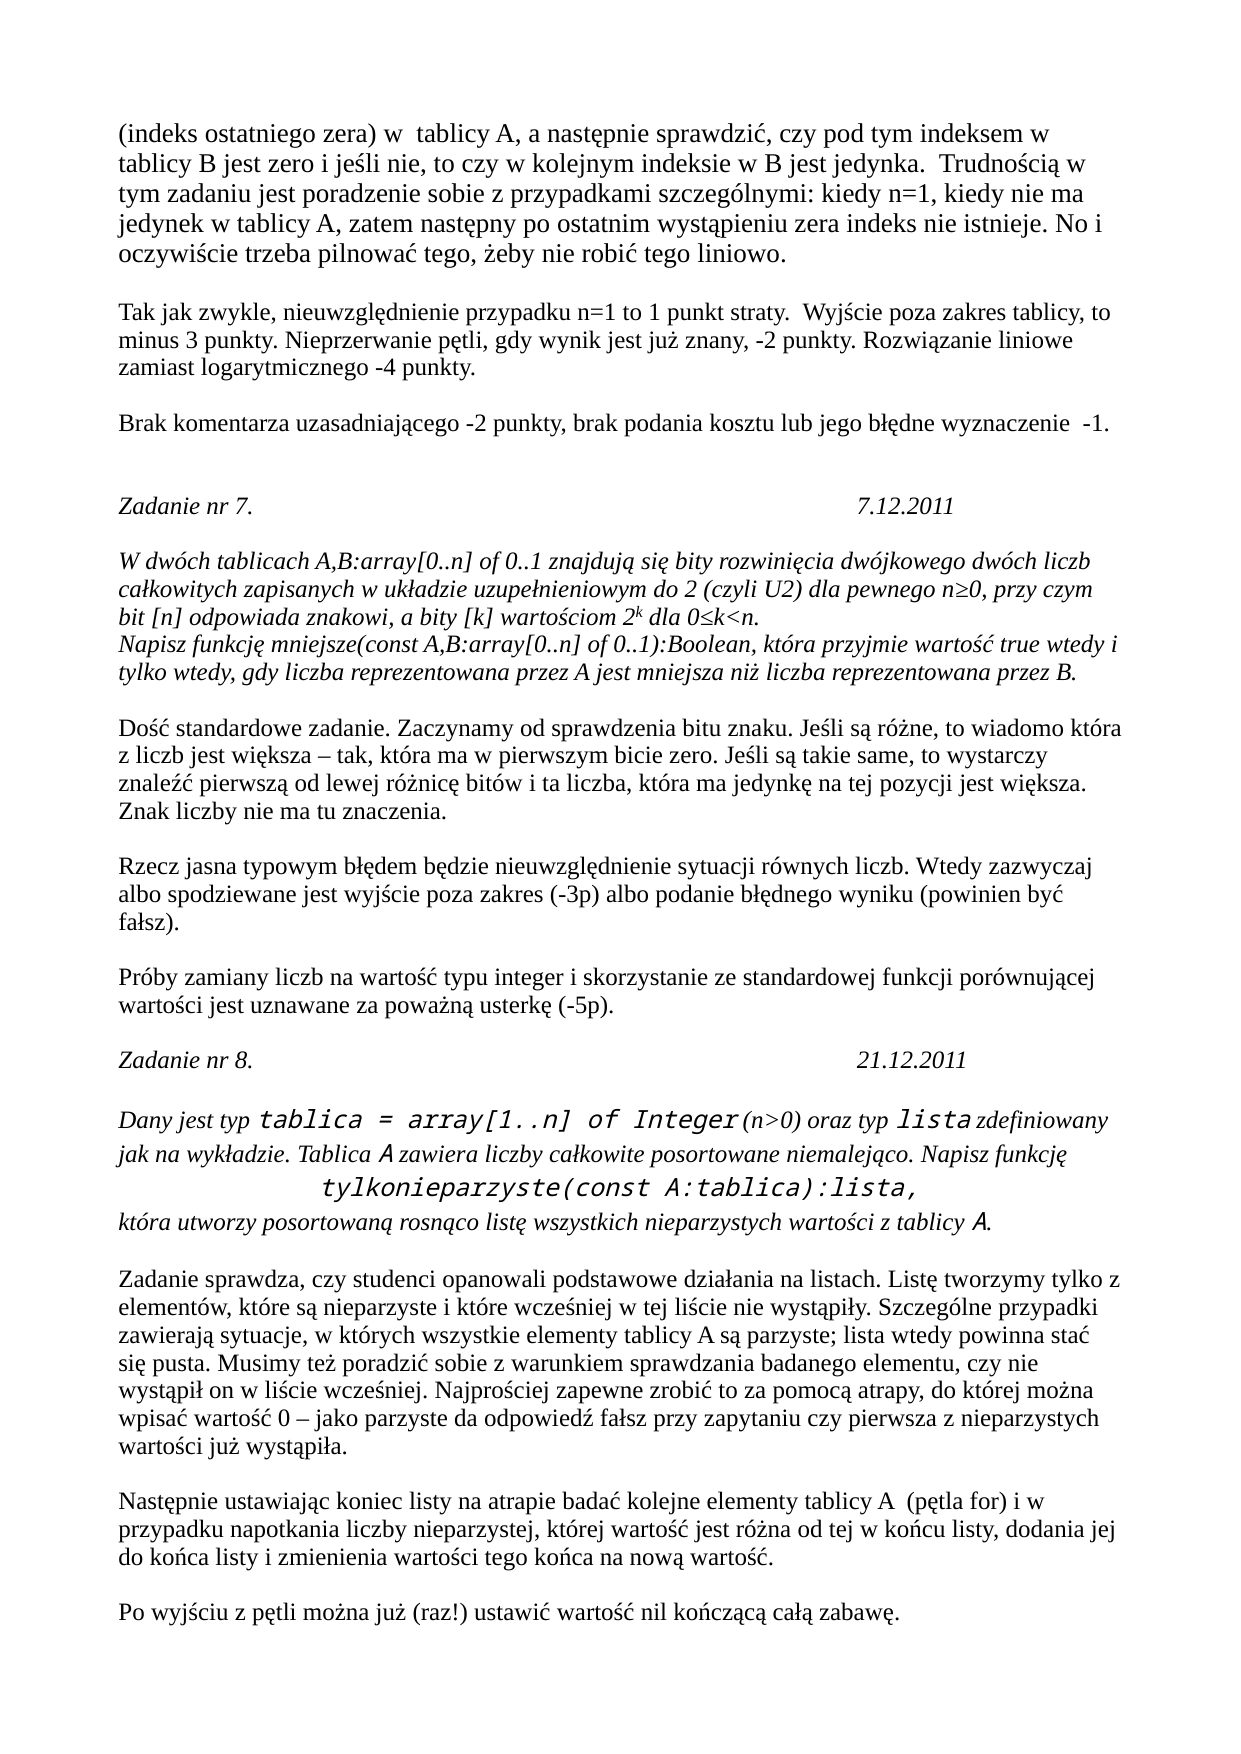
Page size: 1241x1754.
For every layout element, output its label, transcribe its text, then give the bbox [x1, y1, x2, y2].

text która utworzy posortowaną rosnąco listę wszystkich nieparzystych wartości z tablicy A. [118, 1204, 1122, 1238]
text Brak komentarza uzasadniającego -2 punkty, brak podania kosztu lub jego błędne wyznaczenie -1. [118, 409, 1122, 437]
text Dość standardowe zadanie. Zaczynamy od sprawdzenia bitu znaku. Jeśli są różne, to wiadomo która z liczb jest większa – tak, która ma w pierwszym bicie zero. Jeśli są takie same, to wystarczy znaleźć pierwszą od lewej różnicę bitów i ta liczba, która ma jedynkę na tej pozycji jest większa. Znak liczby nie ma tu znaczenia. [118, 714, 1122, 824]
text Następnie ustawiając koniec listy na atrapie badać kolejne elementy tablicy A (pętla for) i w przypadku napotkania liczby nieparzystej, której wartość jest różna od tej w końcu listy, dodania jej do końca listy i zmienienia wartości tego końca na nową wartość. [118, 1487, 1122, 1570]
text tylkonieparzyste(const A:tablica):lista, [118, 1170, 1122, 1204]
text Próby zamiany liczb na wartość typu integer i skorzystanie ze standardowej funkcji porównującej wartości jest uznawane za poważną usterkę (-5p). [118, 963, 1122, 1018]
text Zadanie sprawdza, czy studenci opanowali podstawowe działania na listach. Listę tworzymy tylko z elementów, które są nieparzyste i które wcześniej w tej liście nie wystąpiły. Szczególne przypadki zawierają sytuacje, w których wszystkie elementy tablicy A są parzyste; lista wtedy powinna stać się pusta. Musimy też poradzić sobie z warunkiem sprawdzania badanego elementu, czy nie wystąpił on w liście wcześniej. Najprościej zapewne zrobić to za pomocą atrapy, do której można wpisać wartość 0 – jako parzyste da odpowiedź fałsz przy zapytaniu czy pierwsza z nieparzystych wartości już wystąpiła. [118, 1266, 1122, 1459]
text Zadanie nr 7. 7.12.2011 [118, 492, 1122, 520]
text Tak jak zwykle, nieuwzględnienie przypadku n=1 to 1 punkt straty. Wyjście poza zakres tablicy, to minus 3 punkty. Nieprzerwanie pętli, gdy wynik jest już znany, -2 punkty. Rozwiązanie liniowe zamiast logarytmicznego -4 punkty. [118, 298, 1122, 381]
text Napisz funkcję mniejsze(const A,B:array[0..n] of 0..1):Boolean, która przyjmie wartość true wtedy i tylko wtedy, gdy liczba reprezentowana przez A jest mniejsza niż liczba reprezentowana przez B. [118, 631, 1122, 686]
text (indeks ostatniego zera) w tablicy A, a następnie sprawdzić, czy pod tym indeksem w tablicy B jest zero i jeśli nie, to czy w kolejnym indeksie w B jest jedynka. Trudnością w tym zadaniu jest poradzenie sobie z przypadkami szczególnymi: kiedy n=1, kiedy nie ma jedynek w tablicy A, zatem następny po ostatnim wystąpieniu zera indeks nie istnieje. No i oczywiście trzeba pilnować tego, żeby nie robić tego liniowo. [118, 118, 1122, 268]
text W dwóch tablicach A,B:array[0..n] of 0..1 znajdują się bity rozwinięcia dwójkowego dwóch liczb całkowitych zapisanych w układzie uzupełnieniowym do 2 (czyli U2) dla pewnego n≥0, przy czym bit [n] odpowiada znakowi, a bity [k] wartościom 2k dla 0≤k<n. [118, 547, 1122, 631]
text Rzecz jasna typowym błędem będzie nieuwzględnienie sytuacji równych liczb. Wtedy zazwyczaj albo spodziewane jest wyjście poza zakres (-3p) albo podanie błędnego wyniku (powinien być fałsz). [118, 852, 1122, 935]
text Po wyjściu z pętli można już (raz!) ustawić wartość nil kończącą całą zabawę. [118, 1598, 1122, 1626]
text Dany jest typ tablica = array[1..n] of Integer (n>0) oraz typ lista zdefiniowany jak na wykładzie. Tablica A zawiera liczby całkowite posortowane niemalejąco. Napisz funkcję [118, 1102, 1122, 1170]
text Zadanie nr 8. 21.12.2011 [118, 1046, 1122, 1074]
